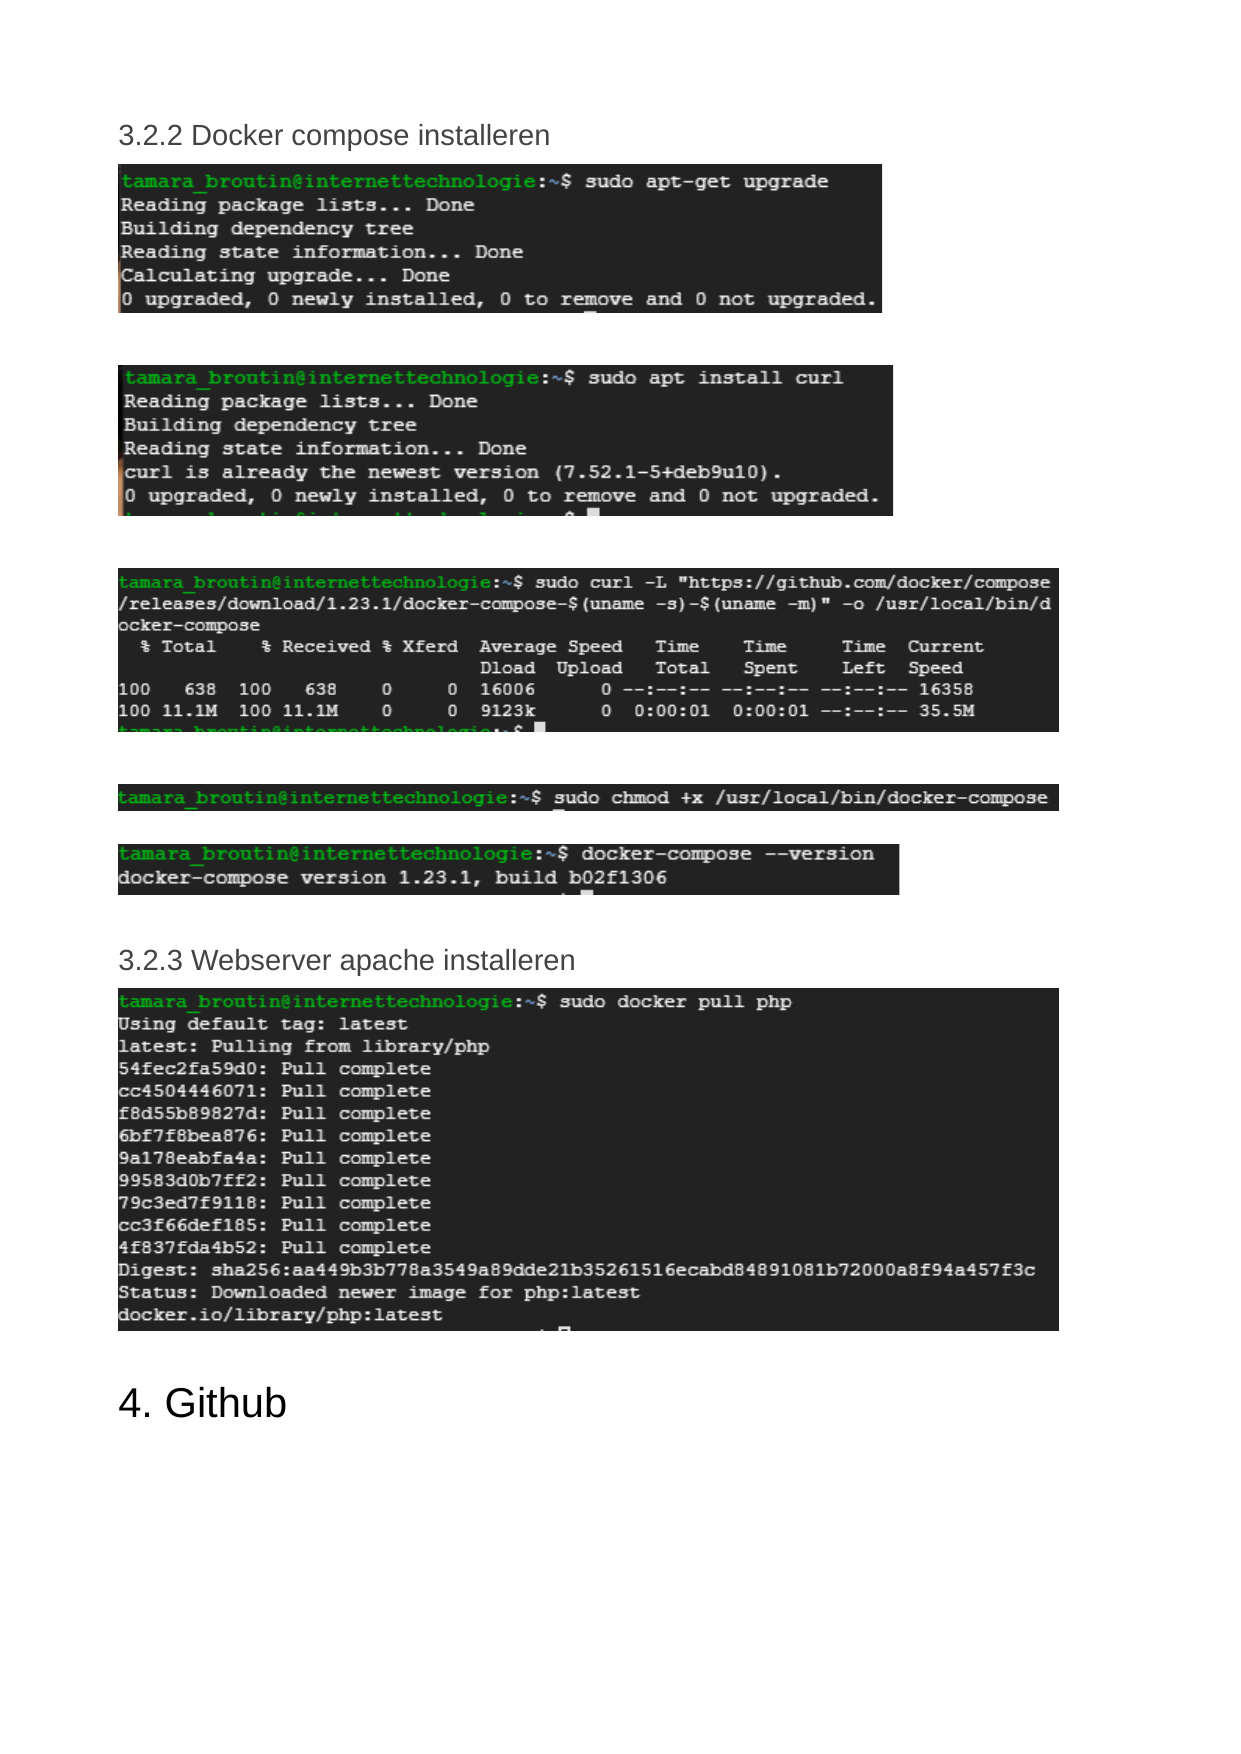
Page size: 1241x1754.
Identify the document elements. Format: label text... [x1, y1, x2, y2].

picture [118, 164, 883, 313]
picture [118, 988, 1059, 1331]
picture [118, 365, 894, 516]
subtitle 3.2.3 Webserver apache installeren [118, 943, 1122, 976]
picture [118, 568, 1059, 732]
text 4. Github [118, 1379, 1122, 1427]
picture [118, 784, 1059, 811]
picture [118, 844, 900, 895]
subtitle 3.2.2 Docker compose installeren [118, 118, 1122, 152]
